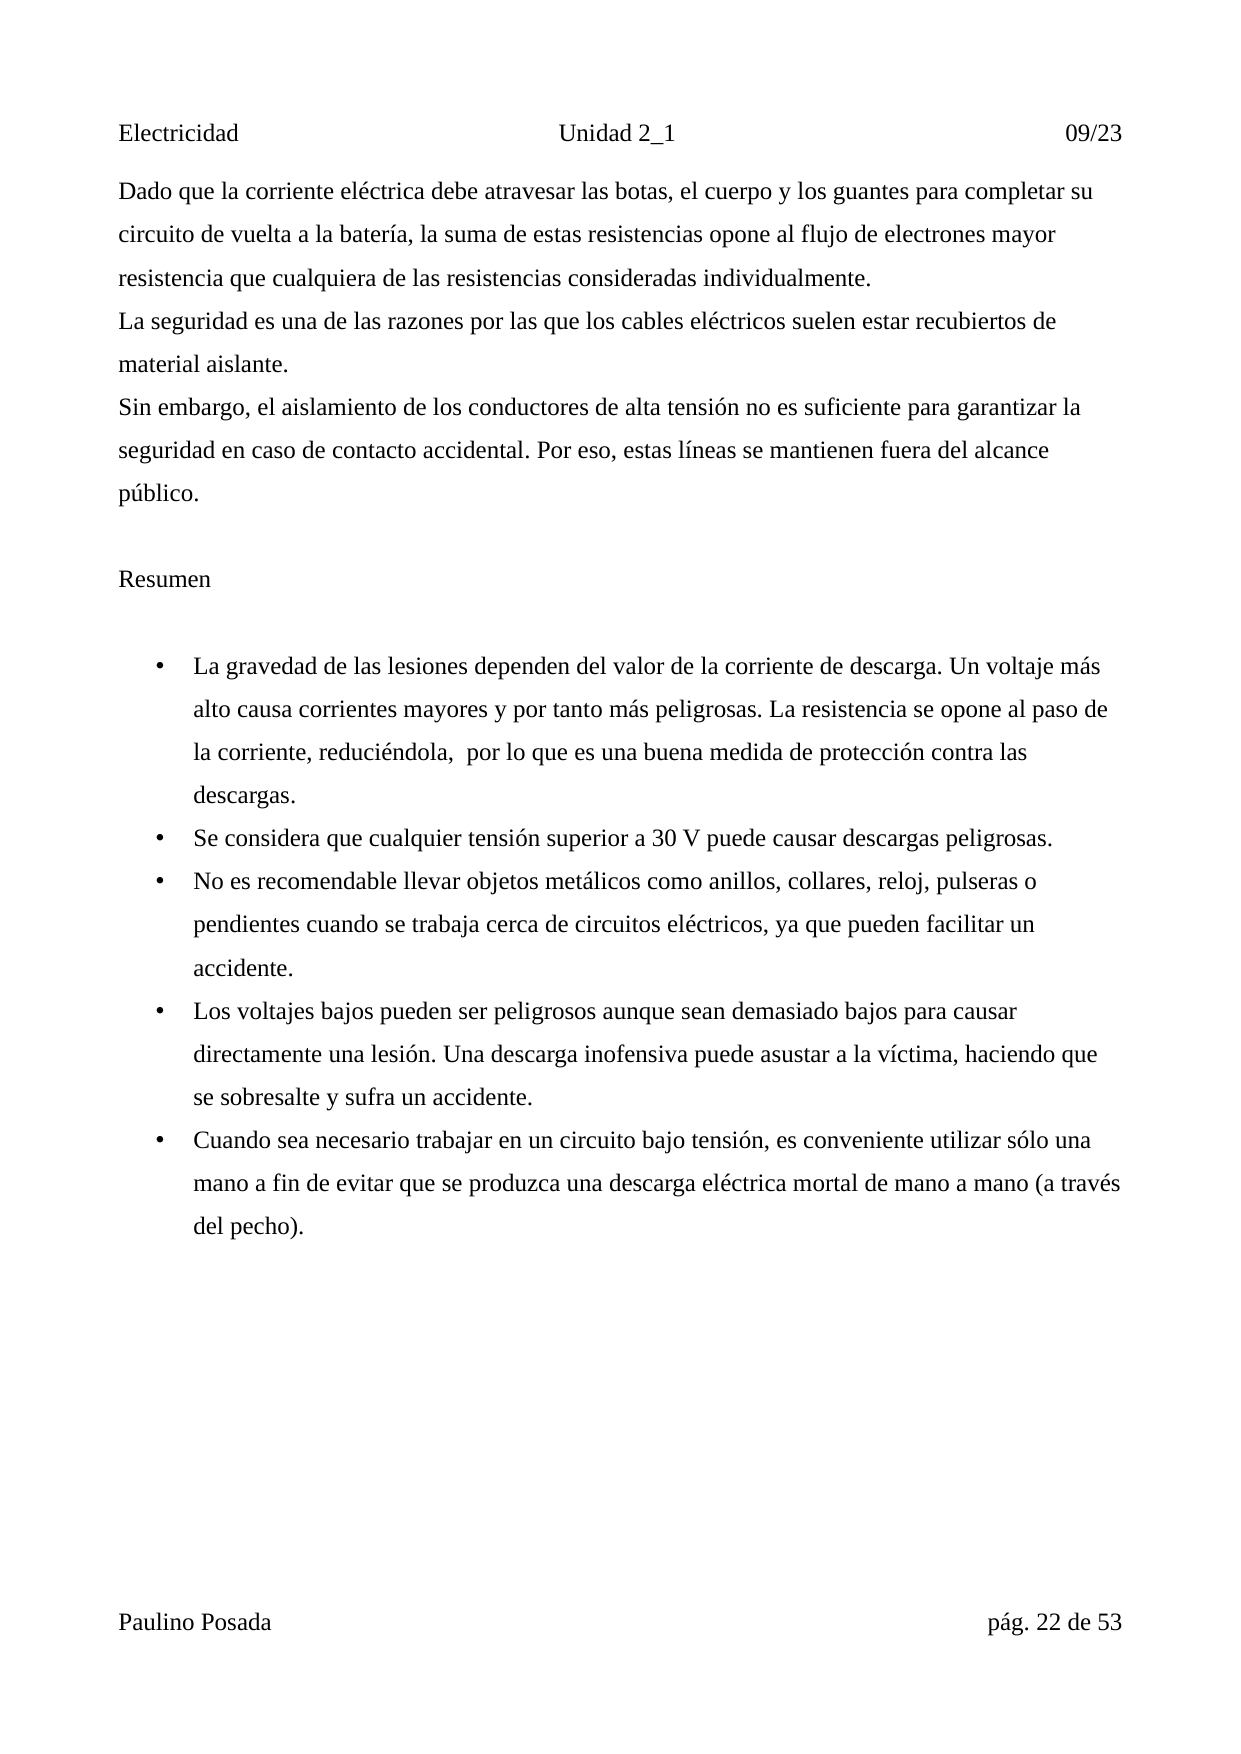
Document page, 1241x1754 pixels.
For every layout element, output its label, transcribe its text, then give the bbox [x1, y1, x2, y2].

list La gravedad de las lesiones dependen del valor de la corriente de descarga. Un voltaje más alto causa corrientes mayores y por tanto más peligrosas. La resistencia se opone al paso de la corriente, reduciéndola, por lo que es una buena medida de protección contra las descargas. [156, 651, 1122, 809]
text Dado que la corriente eléctrica debe atravesar las botas, el cuerpo y los guantes para completar su circuito de vuelta a la batería, la suma de estas resistencias opone al flujo de electrones mayor resistencia que cualquiera de las resistencias consideradas individualmente. [118, 176, 1122, 291]
text Sin embargo, el aislamiento de los conductores de alta tensión no es suficiente para garantizar la seguridad en caso de contacto accidental. Por eso, estas líneas se mantienen fuera del alcance público. [118, 392, 1122, 507]
list Los voltajes bajos pueden ser peligrosos aunque sean demasiado bajos para causar directamente una lesión. Una descarga inofensiva puede asustar a la víctima, haciendo que se sobresalte y sufra un accidente. [156, 996, 1122, 1111]
text La seguridad es una de las razones por las que los cables eléctricos suelen estar recubiertos de material aislante. [118, 306, 1122, 378]
list No es recomendable llevar objetos metálicos como anillos, collares, reloj, pulseras o pendientes cuando se trabaja cerca de circuitos eléctricos, ya que pueden facilitar un accidente. [156, 866, 1122, 981]
text Resumen [118, 564, 1122, 593]
list Se considera que cualquier tensión superior a 30 V puede causar descargas peligrosas. [156, 823, 1122, 852]
list Cuando sea necesario trabajar en un circuito bajo tensión, es conveniente utilizar sólo una mano a fin de evitar que se produzca una descarga eléctrica mortal de mano a mano (a través del pecho). [156, 1125, 1122, 1240]
